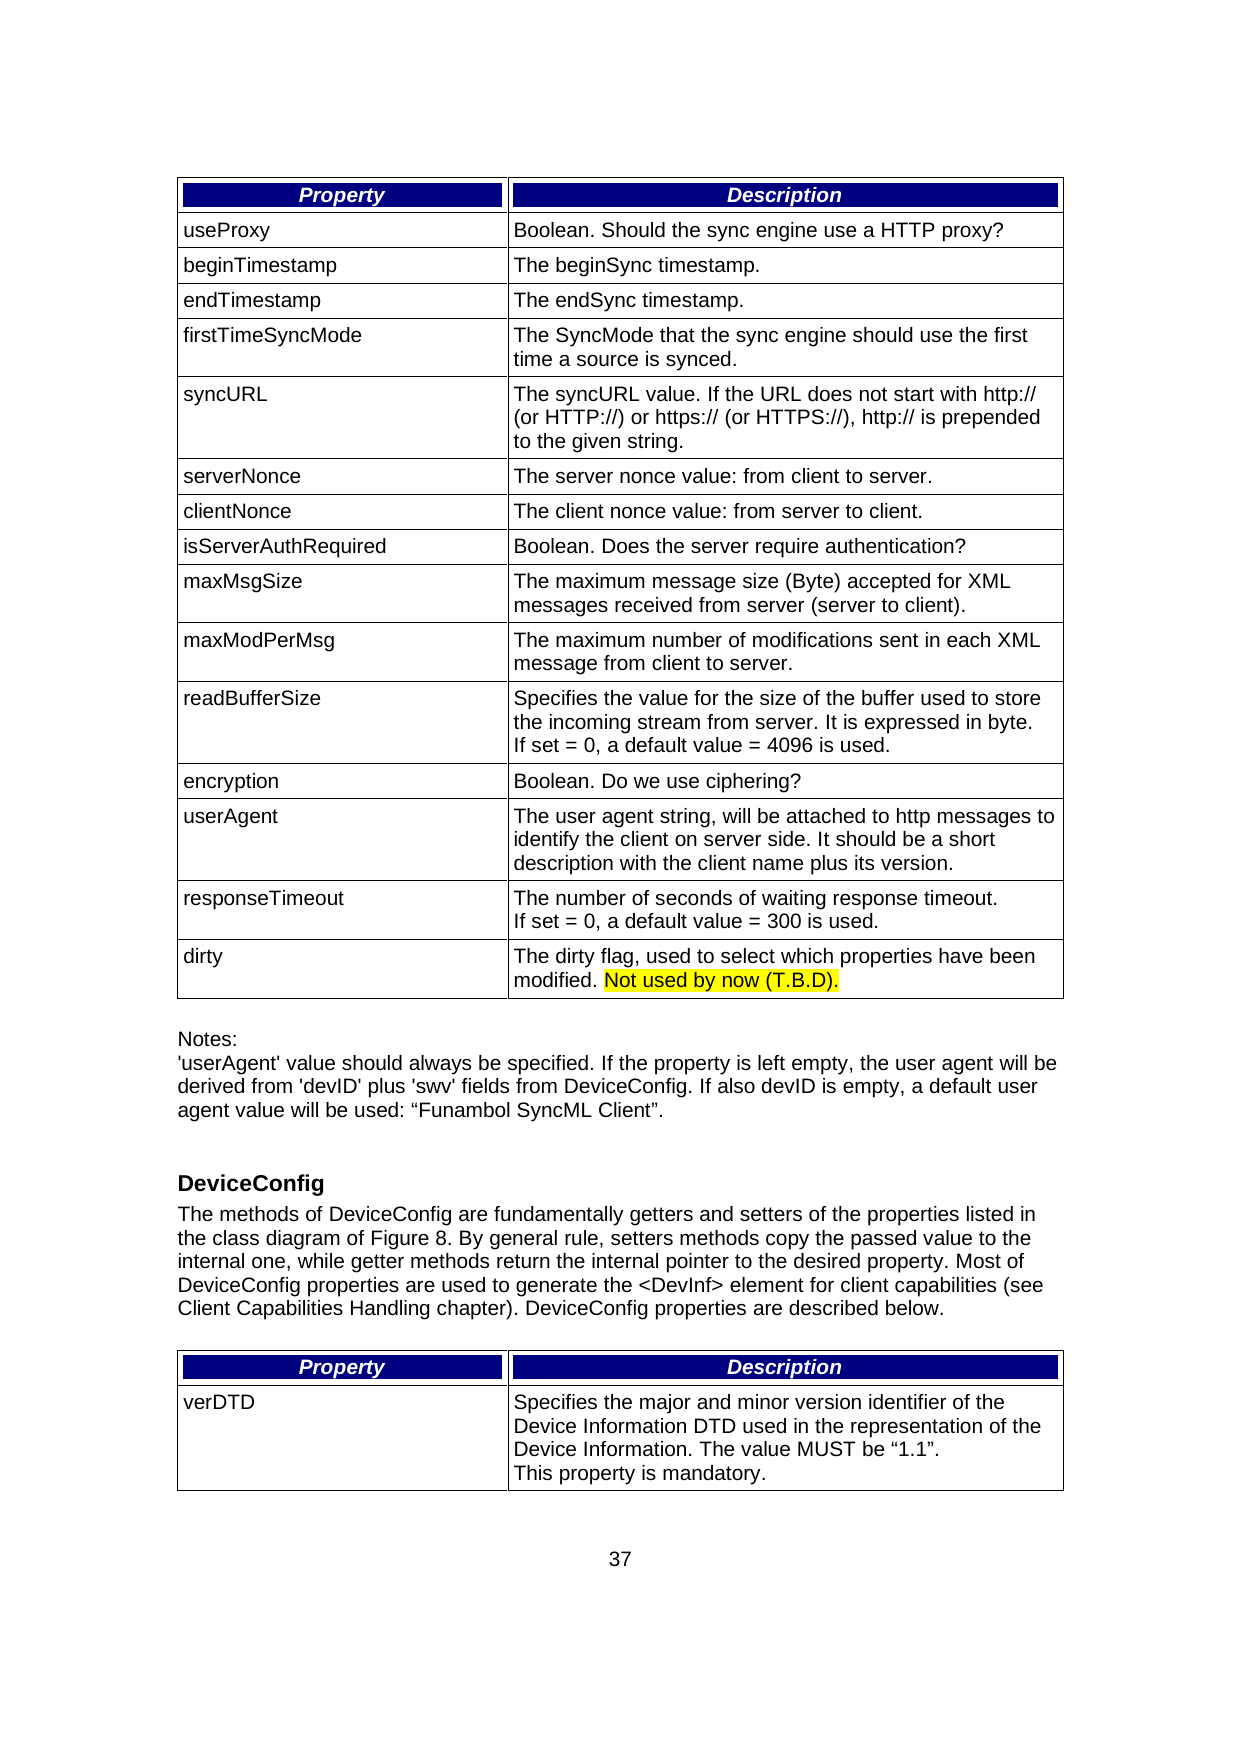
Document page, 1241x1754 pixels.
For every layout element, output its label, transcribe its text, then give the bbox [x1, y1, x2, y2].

table_cell maxMsgSize [178, 565, 507, 622]
table_cell Boolean. Do we use ciphering? [509, 764, 1063, 798]
table_cell Boolean. Should the sync engine use a HTTP proxy? [509, 213, 1063, 247]
table_cell The SyncMode that the sync engine should use the first time a source is synced. [509, 319, 1063, 376]
text The methods of DeviceConfig are fundamentally getters and setters of the properties listed in the class diagram of Figure 8. By general rule, setters methods copy the passed value to the internal one, while getter methods return the internal pointer to the desired property. Most of DeviceConfig properties are used to generate the <DevInf> element for client capabilities (see Client Capabilities Handling chapter). DeviceConfig properties are described below. [177, 1202, 1063, 1320]
table_cell serverNonce [178, 459, 507, 494]
table_cell The server nonce value: from client to server. [509, 459, 1063, 494]
table_cell dirty [178, 940, 507, 998]
text Notes: [177, 1027, 1063, 1051]
table_cell maxModPerMsg [178, 623, 507, 681]
table_cell The maximum message size (Byte) accepted for XML messages received from server (server to client). [509, 565, 1063, 622]
table_cell Specifies the major and minor version identifier of the Device Information DTD used in the representation of the Device Information. The value MUST be “1.1”. This property is mandatory. [509, 1386, 1063, 1490]
table_cell clientNonce [178, 495, 507, 529]
table_cell endTimestamp [178, 284, 507, 318]
table_header Description [509, 178, 1063, 212]
table_cell The number of seconds of waiting response timeout. If set = 0, a default value = 300 is used. [509, 881, 1063, 939]
table_cell The syncURL value. If the URL does not start with http:// (or HTTP://) or https:// (or HTTPS://), http:// is prepended to the given string. [509, 377, 1063, 458]
table_cell firstTimeSyncMode [178, 319, 507, 376]
table_cell The user agent string, will be attached to http messages to identify the client on server side. It should be a short description with the client name plus its version. [509, 799, 1063, 880]
table_header Property [178, 178, 507, 212]
table_header Property [178, 1351, 507, 1385]
table_cell userAgent [178, 799, 507, 880]
table_cell verDTD [178, 1386, 507, 1490]
table_cell readBufferSize [178, 682, 507, 763]
table_header Description [509, 1351, 1063, 1385]
text 'userAgent' value should always be specified. If the property is left empty, the user agent will be derived from 'devID' plus 'swv' fields from DeviceConfig. If also devID is empty, a default user agent value will be used: “Funambol SyncML Client”. [177, 1051, 1063, 1122]
table_cell Specifies the value for the size of the buffer used to store the incoming stream from server. It is expressed in byte. If set = 0, a default value = 4096 is used. [509, 682, 1063, 763]
table_cell Boolean. Does the server require authentication? [509, 530, 1063, 564]
table_cell encryption [178, 764, 507, 798]
table_cell The beginSync timestamp. [509, 248, 1063, 283]
table_cell The dirty flag, used to select which properties have been modified. Not used by now (T.B.D). [509, 940, 1063, 998]
table_cell The client nonce value: from server to client. [509, 495, 1063, 529]
table_cell beginTimestamp [178, 248, 507, 283]
table_cell The maximum number of modifications sent in each XML message from client to server. [509, 623, 1063, 681]
subtitle DeviceConfig [177, 1170, 1063, 1196]
table_cell syncURL [178, 377, 507, 458]
table_cell The endSync timestamp. [509, 284, 1063, 318]
table_cell responseTimeout [178, 881, 507, 939]
table_cell useProxy [178, 213, 507, 247]
table_cell isServerAuthRequired [178, 530, 507, 564]
